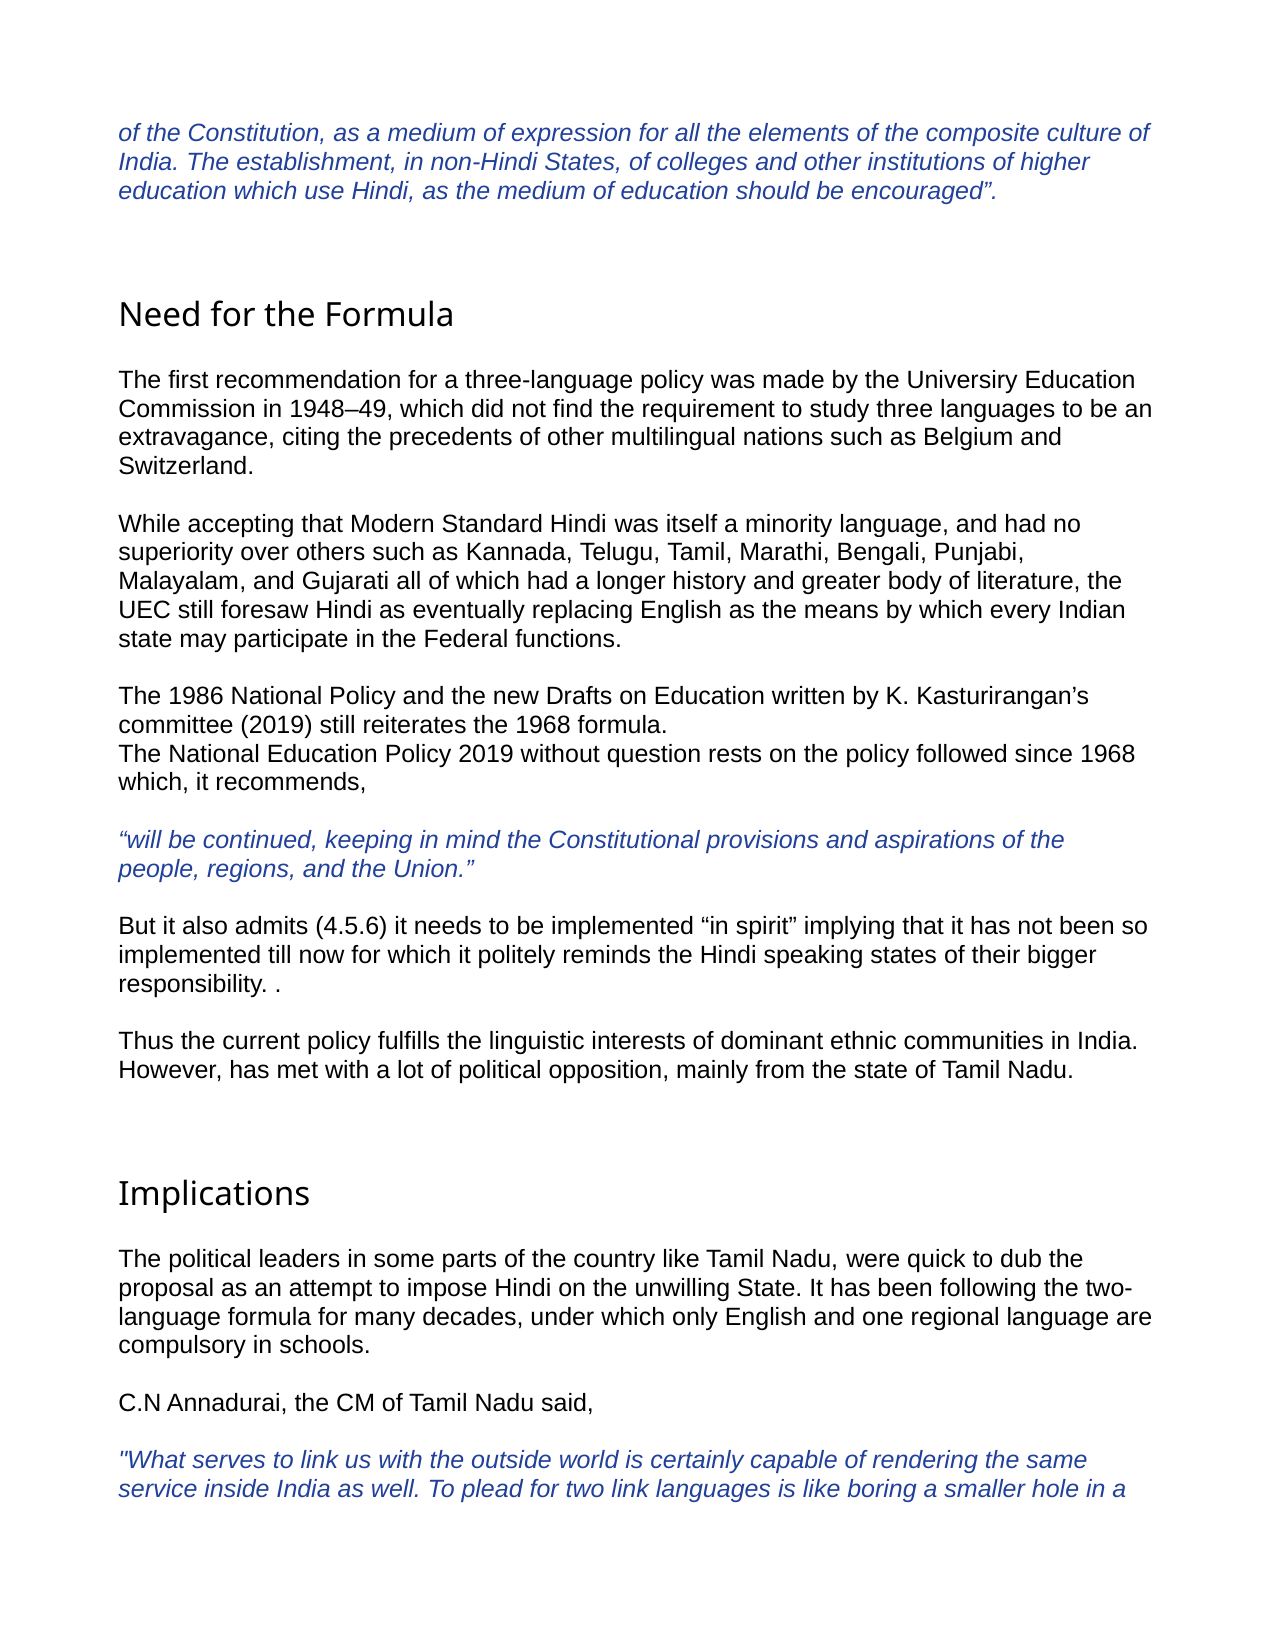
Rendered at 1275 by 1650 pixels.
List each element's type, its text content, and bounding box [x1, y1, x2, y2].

text The 1986 National Policy and the new Drafts on Education written by K. Kasturirangan’s committee (2019) still reiterates the 1968 formula. [118, 681, 1157, 738]
text The National Education Policy 2019 without question rests on the policy followed since 1968 which, it recommends, [118, 738, 1157, 796]
text The political leaders in some parts of the country like Tamil Nadu, were quick to dub the proposal as an attempt to impose Hindi on the unwilling State. It has been following the two-language formula for many decades, under which only English and one regional language are compulsory in schools. [118, 1244, 1157, 1359]
text While accepting that Modern Standard Hindi was itself a minority language, and had no superiority over others such as Kannada, Telugu, Tamil, Marathi, Bengali, Punjabi, Malayalam, and Gujarati all of which had a longer history and greater body of literature, the UEC still foresaw Hindi as eventually replacing English as the means by which every Indian state may participate in the Federal functions. [118, 508, 1157, 652]
text Need for the Formula [118, 291, 1157, 336]
text “will be continued, keeping in mind the Constitutional provisions and aspirations of the people, regions, and the Union.” [118, 825, 1157, 882]
text C.N Annadurai, the CM of Tamil Nadu said, [118, 1388, 1157, 1416]
text Implications [118, 1170, 1157, 1215]
text But it also admits (4.5.6) it needs to be implemented “in spirit” implying that it has not been so implemented till now for which it politely reminds the Hindi speaking states of their bigger responsibility. . [118, 911, 1157, 997]
text Thus the current policy fulfills the linguistic interests of dominant ethnic communities in India. However, has met with a lot of political opposition, mainly from the state of Tamil Nadu. [118, 1026, 1157, 1083]
text "What serves to link us with the outside world is certainly capable of rendering the same service inside India as well. To plead for two link languages is like boring a smaller hole in a [118, 1445, 1157, 1503]
text The first recommendation for a three-language policy was made by the Universiry Education Commission in 1948–49, which did not find the requirement to study three languages to be an extravagance, citing the precedents of other multilingual nations such as Belgium and Switzerland. [118, 365, 1157, 480]
text of the Constitution, as a medium of expression for all the elements of the composite culture of India. The establishment, in non-Hindi States, of colleges and other institutions of higher education which use Hindi, as the medium of education should be encouraged”. [118, 118, 1157, 204]
